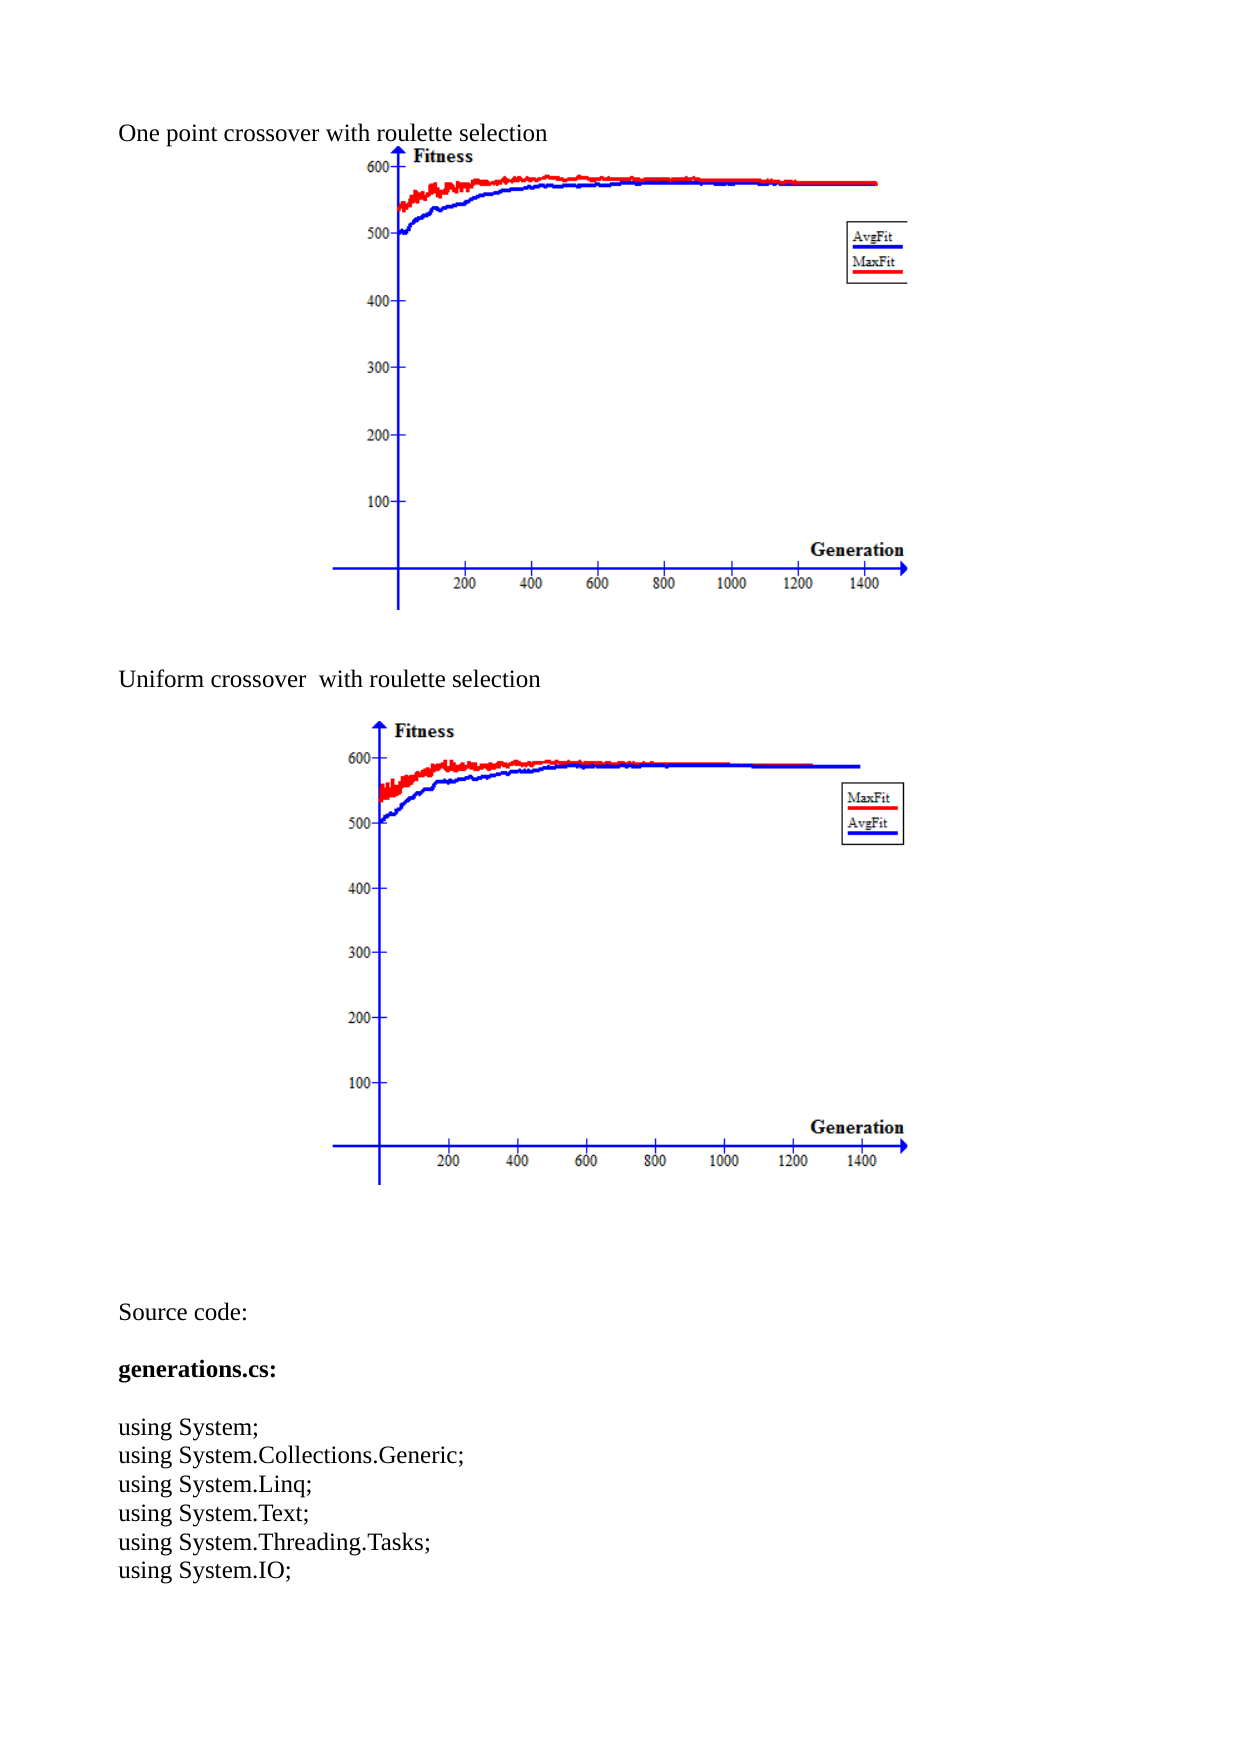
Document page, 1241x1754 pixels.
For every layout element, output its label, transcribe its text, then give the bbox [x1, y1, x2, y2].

text Source code: [118, 1297, 1122, 1326]
picture [332, 721, 908, 1185]
text using System; [118, 1412, 1122, 1441]
text One point crossover with roulette selection [118, 118, 1122, 147]
text using System.IO; [118, 1556, 1122, 1584]
picture [332, 146, 908, 610]
text using System.Text; [118, 1498, 1122, 1527]
text Uniform crossover with roulette selection [118, 664, 1122, 693]
text using System.Linq; [118, 1469, 1122, 1498]
text using System.Threading.Tasks; [118, 1527, 1122, 1556]
text using System.Collections.Generic; [118, 1441, 1122, 1469]
text generations.cs: [118, 1354, 1122, 1383]
